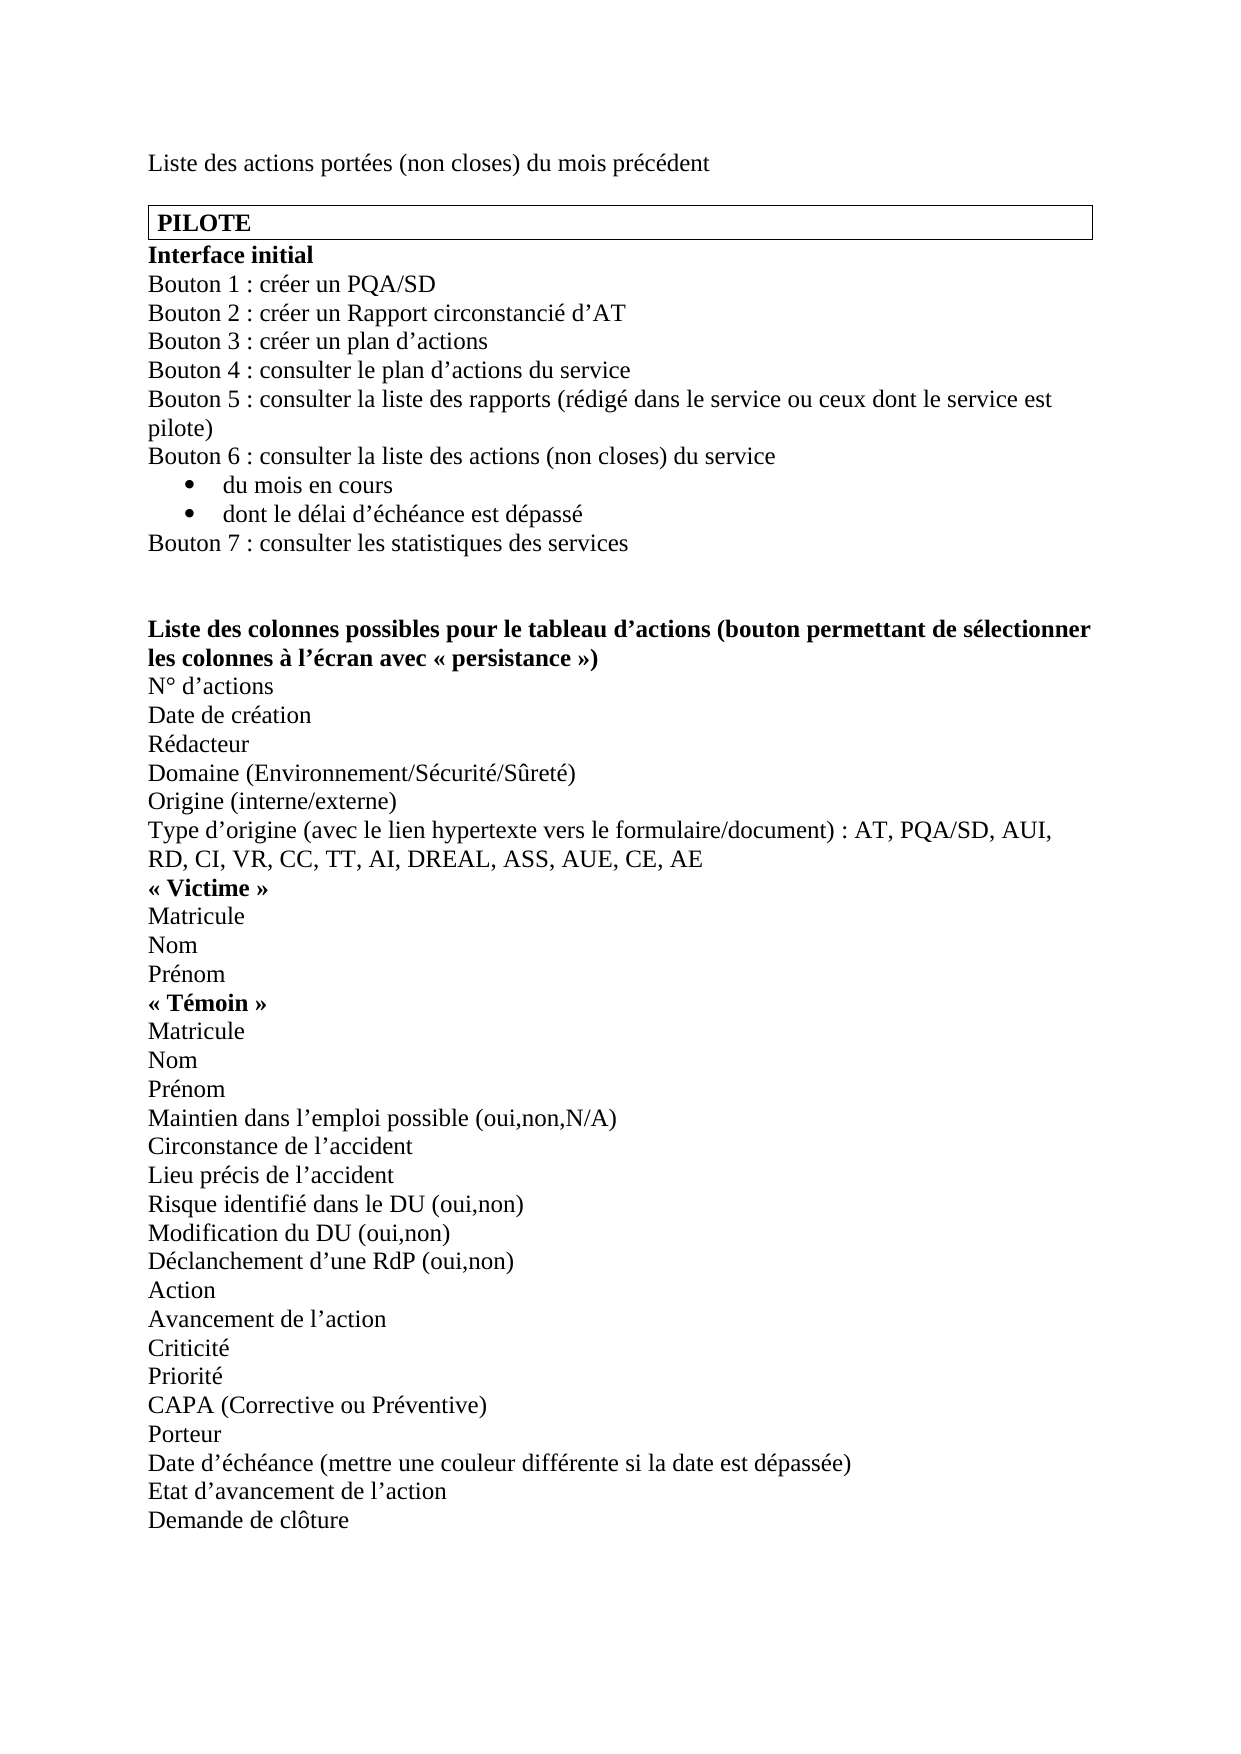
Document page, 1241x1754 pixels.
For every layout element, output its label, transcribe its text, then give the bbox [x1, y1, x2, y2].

text Prénom [148, 1074, 1093, 1103]
text Etat d’avancement de l’action [148, 1476, 1093, 1505]
list dont le délai d’échéance est dépassé [185, 499, 1093, 528]
text Circonstance de l’accident [148, 1131, 1093, 1160]
text Bouton 1 : créer un PQA/SD [148, 269, 1093, 298]
text Type d’origine (avec le lien hypertexte vers le formulaire/document) : AT, PQA/SD, AUI, RD, CI, VR, CC, TT, AI, DREAL, ASS, AUE, CE, AE [148, 815, 1093, 873]
text Modification du DU (oui,non) [148, 1218, 1093, 1246]
text Bouton 2 : créer un Rapport circonstancié d’AT [148, 298, 1093, 326]
text Interface initial [148, 240, 1093, 269]
text Nom [148, 930, 1093, 959]
text Domaine (Environnement/Sécurité/Sûreté) [148, 758, 1093, 786]
text Maintien dans l’emploi possible (oui,non,N/A) [148, 1103, 1093, 1131]
text Nom [148, 1045, 1093, 1074]
text Avancement de l’action [148, 1304, 1093, 1333]
text Origine (interne/externe) [148, 786, 1093, 815]
text Rédacteur [148, 729, 1093, 758]
text Criticité [148, 1333, 1093, 1361]
text Demande de clôture [148, 1505, 1093, 1534]
text Prénom [148, 959, 1093, 988]
text Liste des colonnes possibles pour le tableau d’actions (bouton permettant de sélectionner les colonnes à l’écran avec « persistance ») [148, 614, 1093, 671]
text Bouton 6 : consulter la liste des actions (non closes) du service [148, 441, 1093, 470]
text Matricule [148, 901, 1093, 930]
text Date de création [148, 700, 1093, 729]
text PILOTE [149, 206, 1092, 239]
text Déclanchement d’une RdP (oui,non) [148, 1246, 1093, 1275]
text Liste des actions portées (non closes) du mois précédent [148, 148, 1093, 176]
text Bouton 4 : consulter le plan d’actions du service [148, 355, 1093, 384]
text Porteur [148, 1419, 1093, 1448]
text Bouton 5 : consulter la liste des rapports (rédigé dans le service ou ceux dont le service est pilote) [148, 384, 1093, 441]
text Risque identifié dans le DU (oui,non) [148, 1189, 1093, 1218]
text Action [148, 1275, 1093, 1304]
list du mois en cours [185, 470, 1093, 499]
text « Témoin » [148, 988, 1093, 1016]
text CAPA (Corrective ou Préventive) [148, 1390, 1093, 1419]
text Matricule [148, 1016, 1093, 1045]
text Bouton 3 : créer un plan d’actions [148, 326, 1093, 355]
text Lieu précis de l’accident [148, 1160, 1093, 1189]
text Date d’échéance (mettre une couleur différente si la date est dépassée) [148, 1448, 1093, 1476]
text « Victime » [148, 873, 1093, 901]
text Bouton 7 : consulter les statistiques des services [148, 528, 1093, 556]
text Priorité [148, 1361, 1093, 1390]
text N° d’actions [148, 671, 1093, 700]
